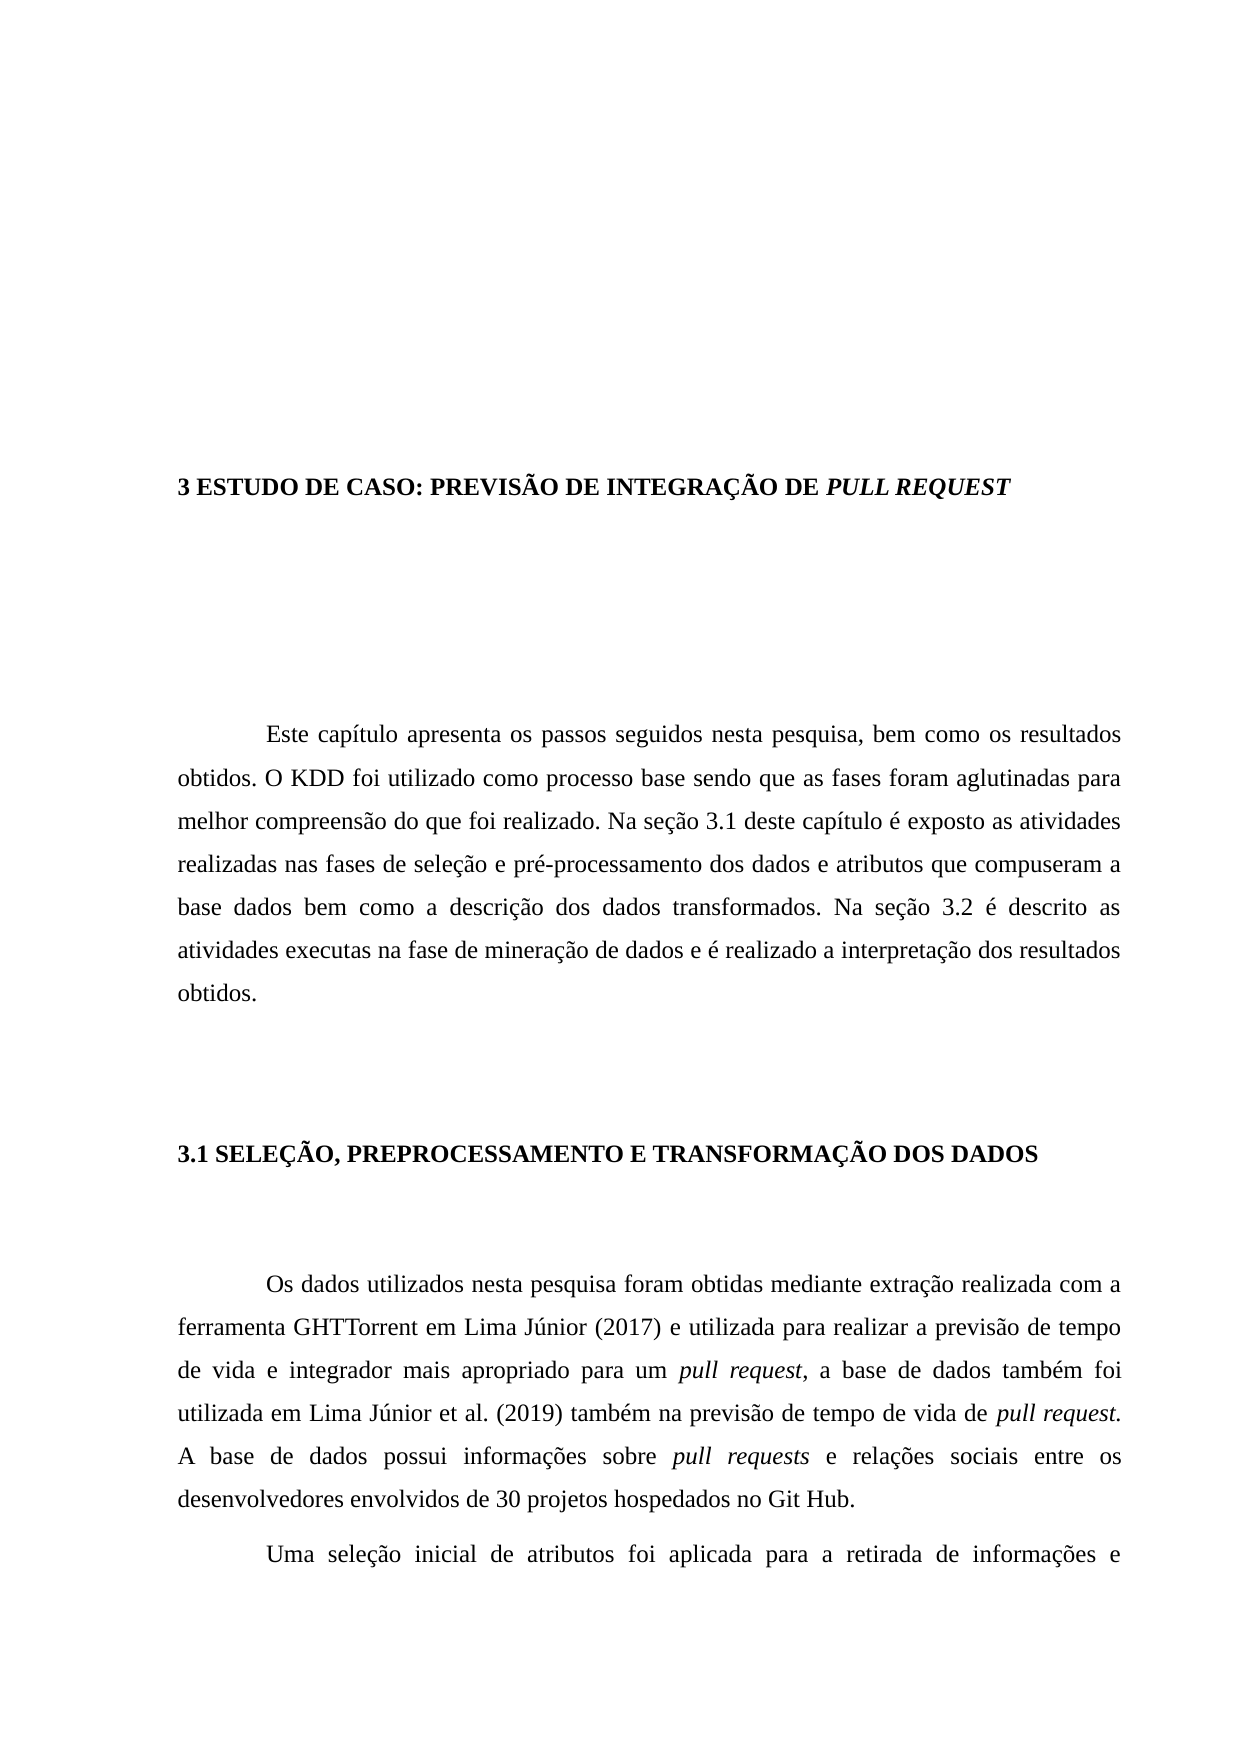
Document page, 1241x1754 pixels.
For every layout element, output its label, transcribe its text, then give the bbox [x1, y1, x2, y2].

text Os dados utilizados nesta pesquisa foram obtidas mediante extração realizada com a ferramenta GHTTorrent em Lima Júnior (2017) e utilizada para realizar a previsão de tempo de vida e integrador mais apropriado para um pull request, a base de dados também foi utilizada em Lima Júnior et al. (2019) também na previsão de tempo de vida de pull request. A base de dados possui informações sobre pull requests e relações sociais entre os desenvolvedores envolvidos de 30 projetos hospedados no Git Hub. [177, 1269, 1122, 1513]
text Uma seleção inicial de atributos foi aplicada para a retirada de informações e [177, 1539, 1122, 1568]
text 3.1 Seleção, Preprocessamento e Transformação dos dados [177, 1139, 1122, 1168]
text Este capítulo apresenta os passos seguidos nesta pesquisa, bem como os resultados obtidos. O KDD foi utilizado como processo base sendo que as fases foram aglutinadas para melhor compreensão do que foi realizado. Na seção 3.1 deste capítulo é exposto as atividades realizadas nas fases de seleção e pré-processamento dos dados e atributos que compuseram a base dados bem como a descrição dos dados transformados. Na seção 3.2 é descrito as atividades executas na fase de mineração de dados e é realizado a interpretação dos resultados obtidos. [177, 719, 1122, 1007]
text 3 Estudo de Caso: Previsão de Integração de Pull Request [177, 472, 1122, 501]
